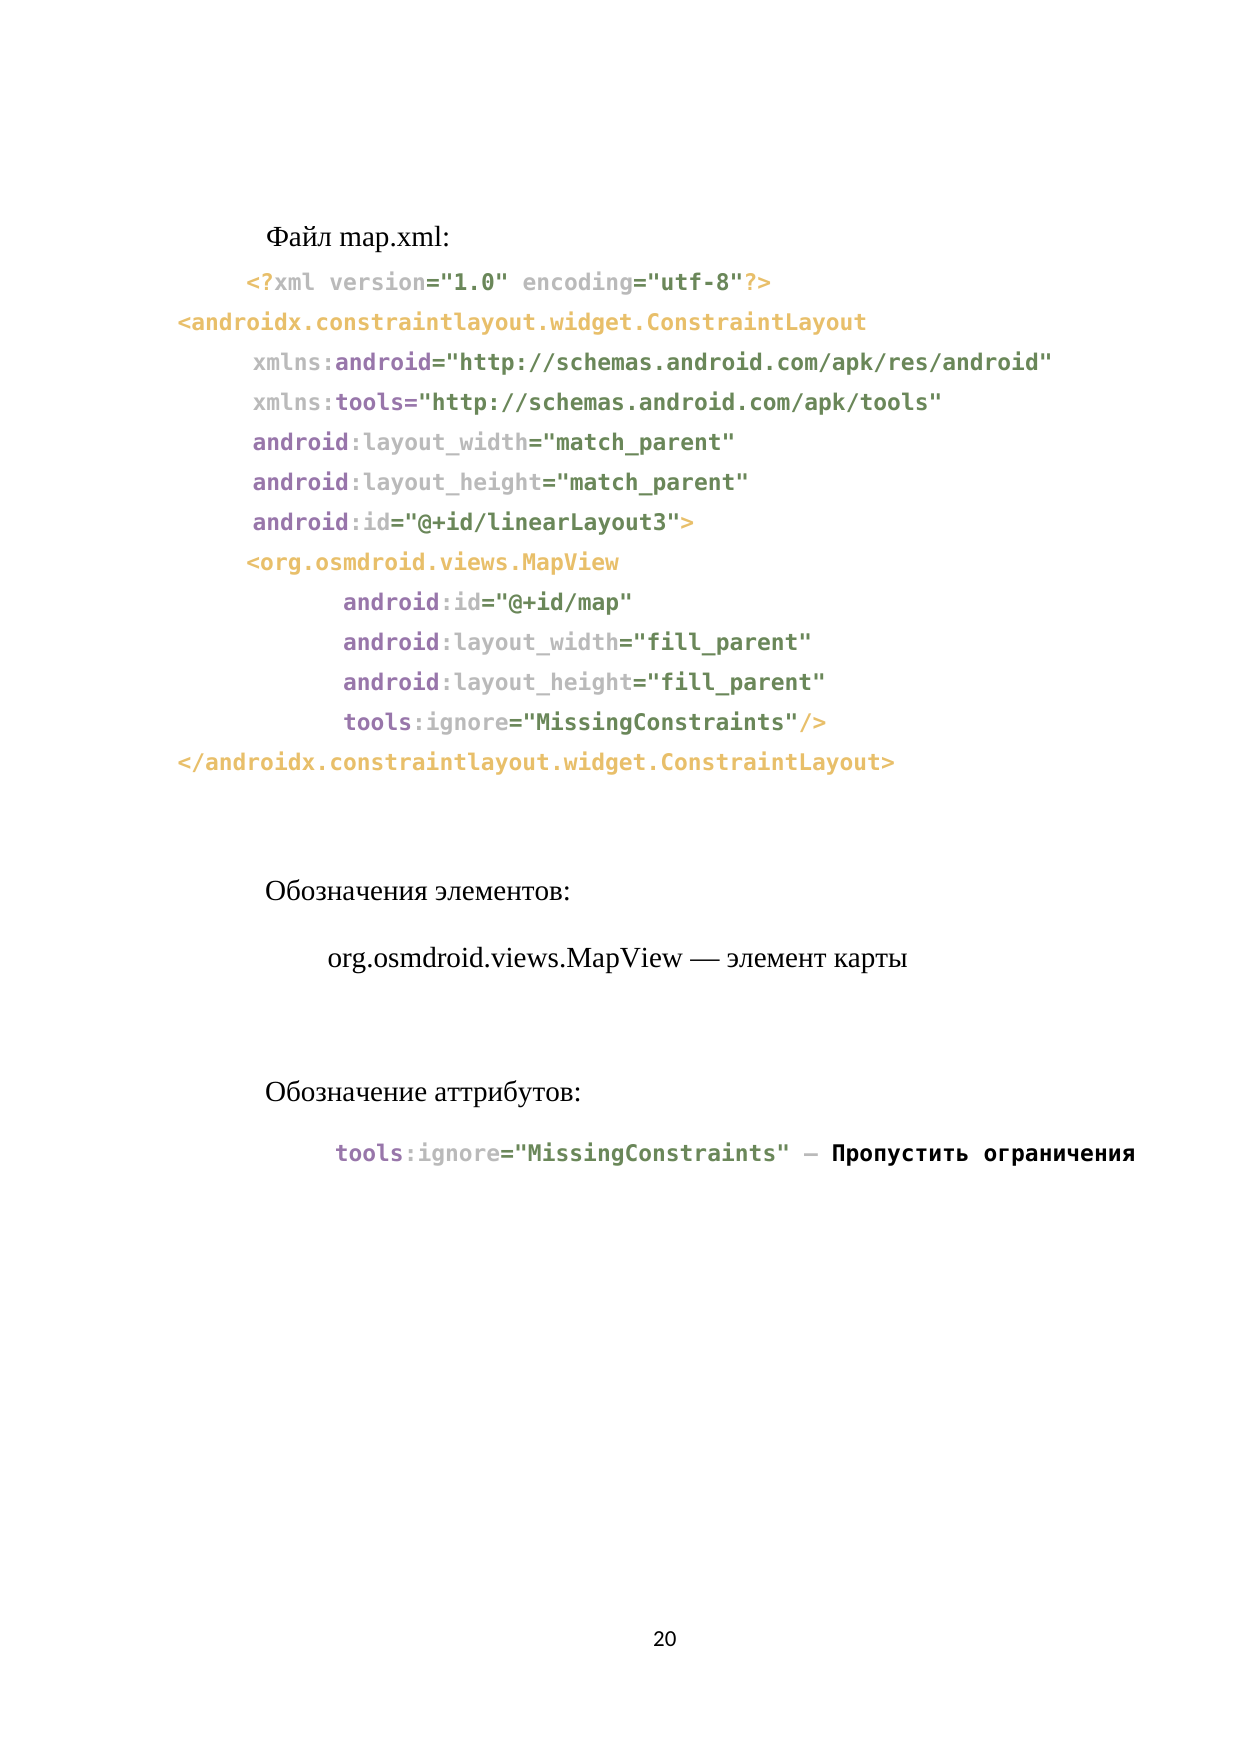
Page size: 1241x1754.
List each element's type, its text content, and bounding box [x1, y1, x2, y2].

text org.osmdroid.views.MapView — элемент карты [177, 940, 1152, 973]
text tools:ignore="MissingConstraints" — Пропустить ограничения [177, 1141, 1152, 1167]
text Файл map.xml: [177, 219, 1152, 252]
text Обозначения элементов: [177, 873, 1152, 906]
text <?xml version="1.0" encoding="utf-8"?> <androidx.constraintlayout.widget.ConstraintLayout xmlns:android="http://schemas.android.com/apk/res/android" xmlns:tools="http://schemas.android.com/apk/tools" android:layout_width="match_parent" android:layout_height="match_parent" android:id="@+id/linearLayout3"> <org.osmdroid.views.MapView android:id="@+id/map" android:layout_width="fill_parent" android:layout_height="fill_parent" tools:ignore="MissingConstraints"/> </androidx.constraintlayout.widget.ConstraintLayout> [177, 269, 1152, 776]
text Обозначение аттрибутов: [177, 1074, 1152, 1107]
